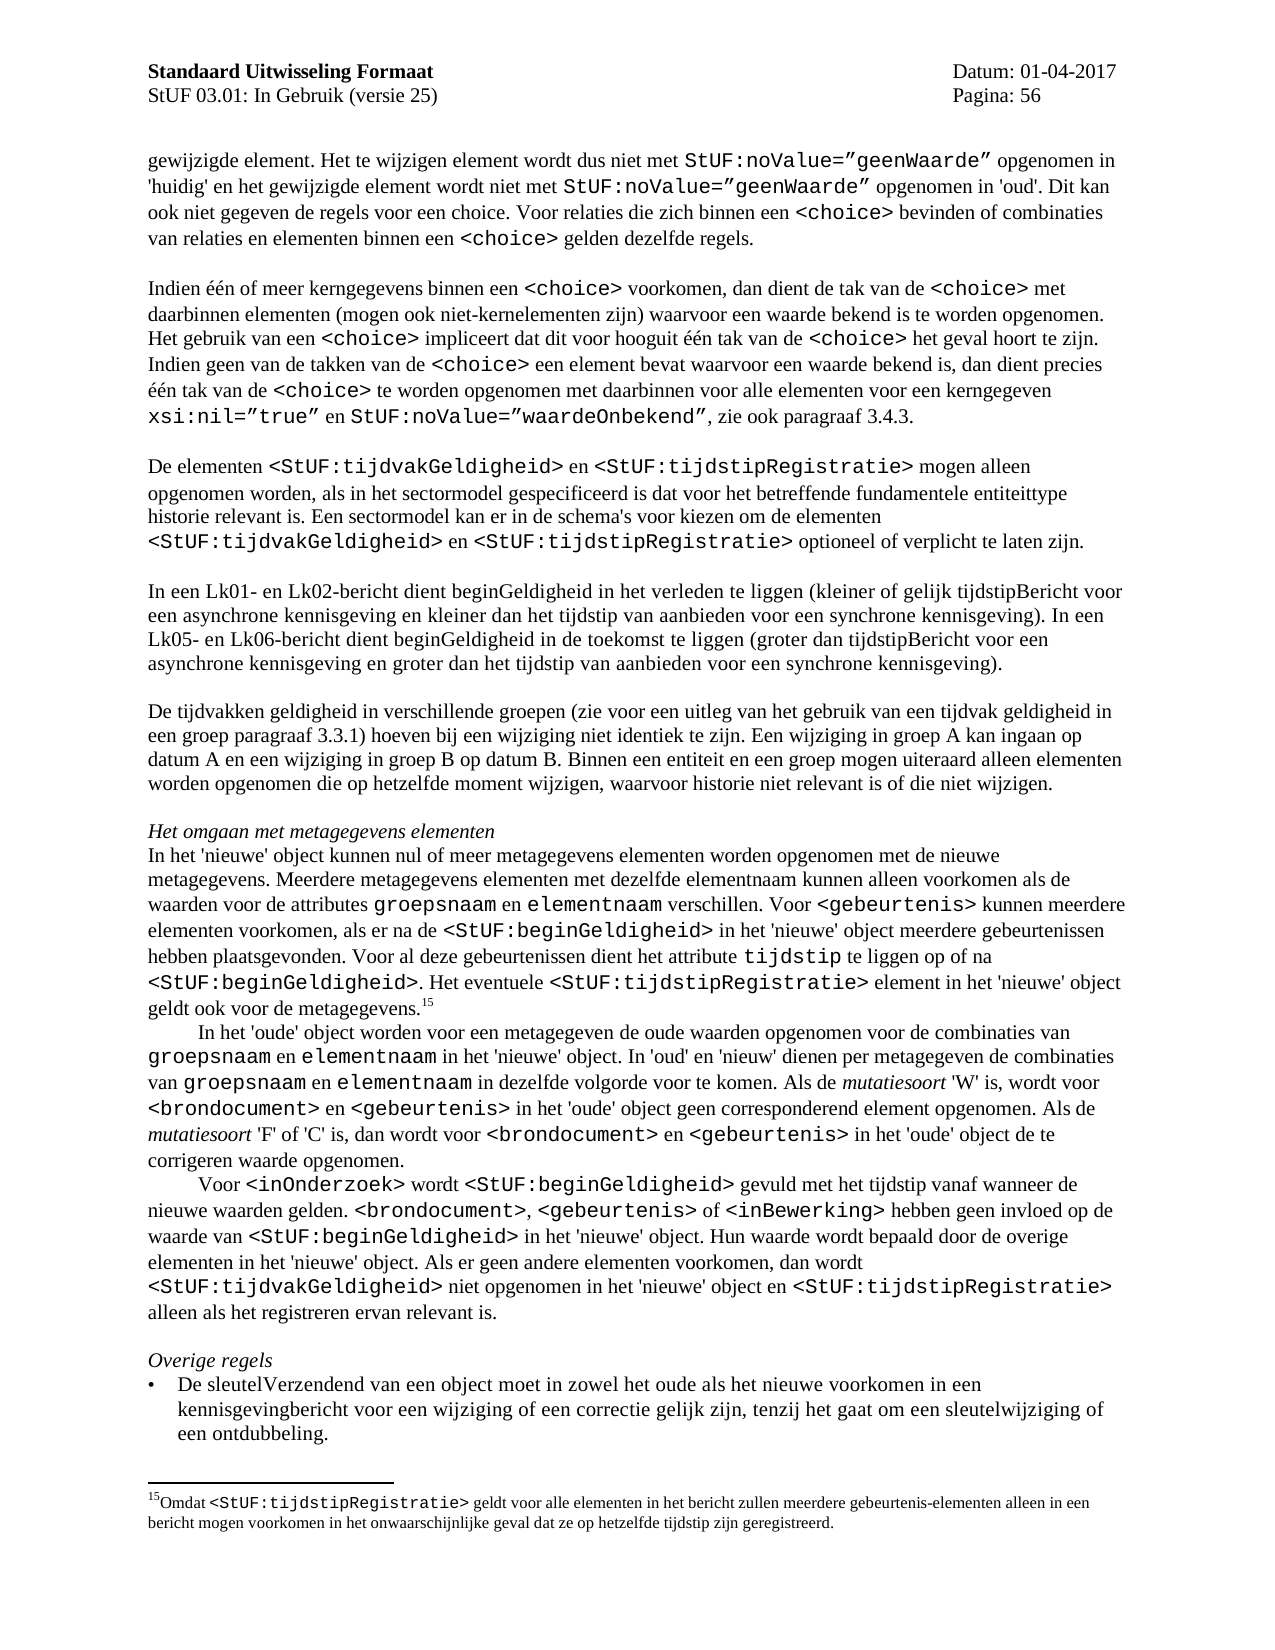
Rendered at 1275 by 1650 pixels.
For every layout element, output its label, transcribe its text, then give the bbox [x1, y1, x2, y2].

text In het 'nieuwe' object kunnen nul of meer metagegevens elementen worden opgenomen met de nieuwe metagegevens. Meerdere metagegevens elementen met dezelfde elementnaam kunnen alleen voorkomen als de waarden voor de attributes groepsnaam en elementnaam verschillen. Voor <gebeurtenis> kunnen meerdere elementen voorkomen, als er na de <StUF:beginGeldigheid> in het 'nieuwe' object meerdere gebeurtenissen hebben plaatsgevonden. Voor al deze gebeurtenissen dient het attribute tijdstip te liggen op of na <StUF:beginGeldigheid>. Het eventuele <StUF:tijdstipRegistratie> element in het 'nieuwe' object geldt ook voor de metagegevens. [148, 843, 1127, 1019]
text Voor <inOnderzoek> wordt <StUF:beginGeldigheid> gevuld met het tijdstip vanaf wanneer de nieuwe waarden gelden. <brondocument>, <gebeurtenis> of <inBewerking> hebben geen invloed op de waarde van <StUF:beginGeldigheid> in het 'nieuwe' object. Hun waarde wordt bepaald door de overige elementen in het 'nieuwe' object. Als er geen andere elementen voorkomen, dan wordt <StUF:tijdvakGeldigheid> niet opgenomen in het 'nieuwe' object en <StUF:tijdstipRegistratie> alleen als het registreren ervan relevant is. [148, 1172, 1127, 1324]
text In het 'oude' object worden voor een metagegeven de oude waarden opgenomen voor de combinaties van groepsnaam en elementnaam in het 'nieuwe' object. In 'oud' en 'nieuw' dienen per metagegeven de combinaties van groepsnaam en elementnaam in dezelfde volgorde voor te komen. Als de mutatiesoort 'W' is, wordt voor <brondocument> en <gebeurtenis> in het 'oude' object geen corresponderend element opgenomen. Als de mutatiesoort 'F' of 'C' is, dan wordt voor <brondocument> en <gebeurtenis> in het 'oude' object de te corrigeren waarde opgenomen. [148, 1019, 1127, 1172]
text Overige regels [148, 1348, 1127, 1372]
text De elementen <StUF:tijdvakGeldigheid> en <StUF:tijdstipRegistratie> mogen alleen opgenomen worden, als in het sectormodel gespecificeerd is dat voor het betreffende fundamentele entiteittype historie relevant is. Een sectormodel kan er in de schema's voor kiezen om de elementen <StUF:tijdvakGeldigheid> en <StUF:tijdstipRegistratie> optioneel of verplicht te laten zijn. [148, 454, 1127, 554]
text Het omgaan met metagegevens elementen [148, 819, 1127, 843]
text Indien één of meer kerngegevens binnen een <choice> voorkomen, dan dient de tak van de <choice> met daarbinnen elementen (mogen ook niet-kernelementen zijn) waarvoor een waarde bekend is te worden opgenomen. Het gebruik van een <choice> impliceert dat dit voor hooguit één tak van de <choice> het geval hoort te zijn. Indien geen van de takken van de <choice> een element bevat waarvoor een waarde bekend is, dan dient precies één tak van de <choice> te worden opgenomen met daarbinnen voor alle elementen voor een kerngegeven xsi:nil=”true” en StUF:noValue=”waardeOnbekend”, zie ook paragraaf 3.4.3. [148, 276, 1127, 430]
text gewijzigde element. Het te wijzigen element wordt dus niet met StUF:noValue=”geenWaarde” opgenomen in 'huidig' en het gewijzigde element wordt niet met StUF:noValue=”geenWaarde” opgenomen in 'oud'. Dit kan ook niet gegeven de regels voor een choice. Voor relaties die zich binnen een <choice> bevinden of combinaties van relaties en elementen binnen een <choice> gelden dezelfde regels. [148, 148, 1127, 252]
text Omdat <StUF:tijdstipRegistratie> geldt voor alle elementen in het bericht zullen meerdere gebeurtenis-elementen alleen in een bericht mogen voorkomen in het onwaarschijnlijke geval dat ze op hetzelfde tijdstip zijn geregistreerd. [148, 1489, 1127, 1532]
list De sleutelVerzendend van een object moet in zowel het oude als het nieuwe voorkomen in een kennisgevingbericht voor een wijziging of een correctie gelijk zijn, tenzij het gaat om een sleutelwijziging of een ontdubbeling. [148, 1372, 1127, 1444]
text De tijdvakken geldigheid in verschillende groepen (zie voor een uitleg van het gebruik van een tijdvak geldigheid in een groep paragraaf 3.3.1) hoeven bij een wijziging niet identiek te zijn. Een wijziging in groep A kan ingaan op datum A en een wijziging in groep B op datum B. Binnen een entiteit en een groep mogen uiteraard alleen elementen worden opgenomen die op hetzelfde moment wijzigen, waarvoor historie niet relevant is of die niet wijzigen. [148, 699, 1127, 795]
text In een Lk01- en Lk02-bericht dient beginGeldigheid in het verleden te liggen (kleiner of gelijk tijdstipBericht voor een asynchrone kennisgeving en kleiner dan het tijdstip van aanbieden voor een synchrone kennisgeving). In een Lk05- en Lk06-bericht dient beginGeldigheid in de toekomst te liggen (groter dan tijdstipBericht voor een asynchrone kennisgeving en groter dan het tijdstip van aanbieden voor een synchrone kennisgeving). [148, 578, 1127, 675]
